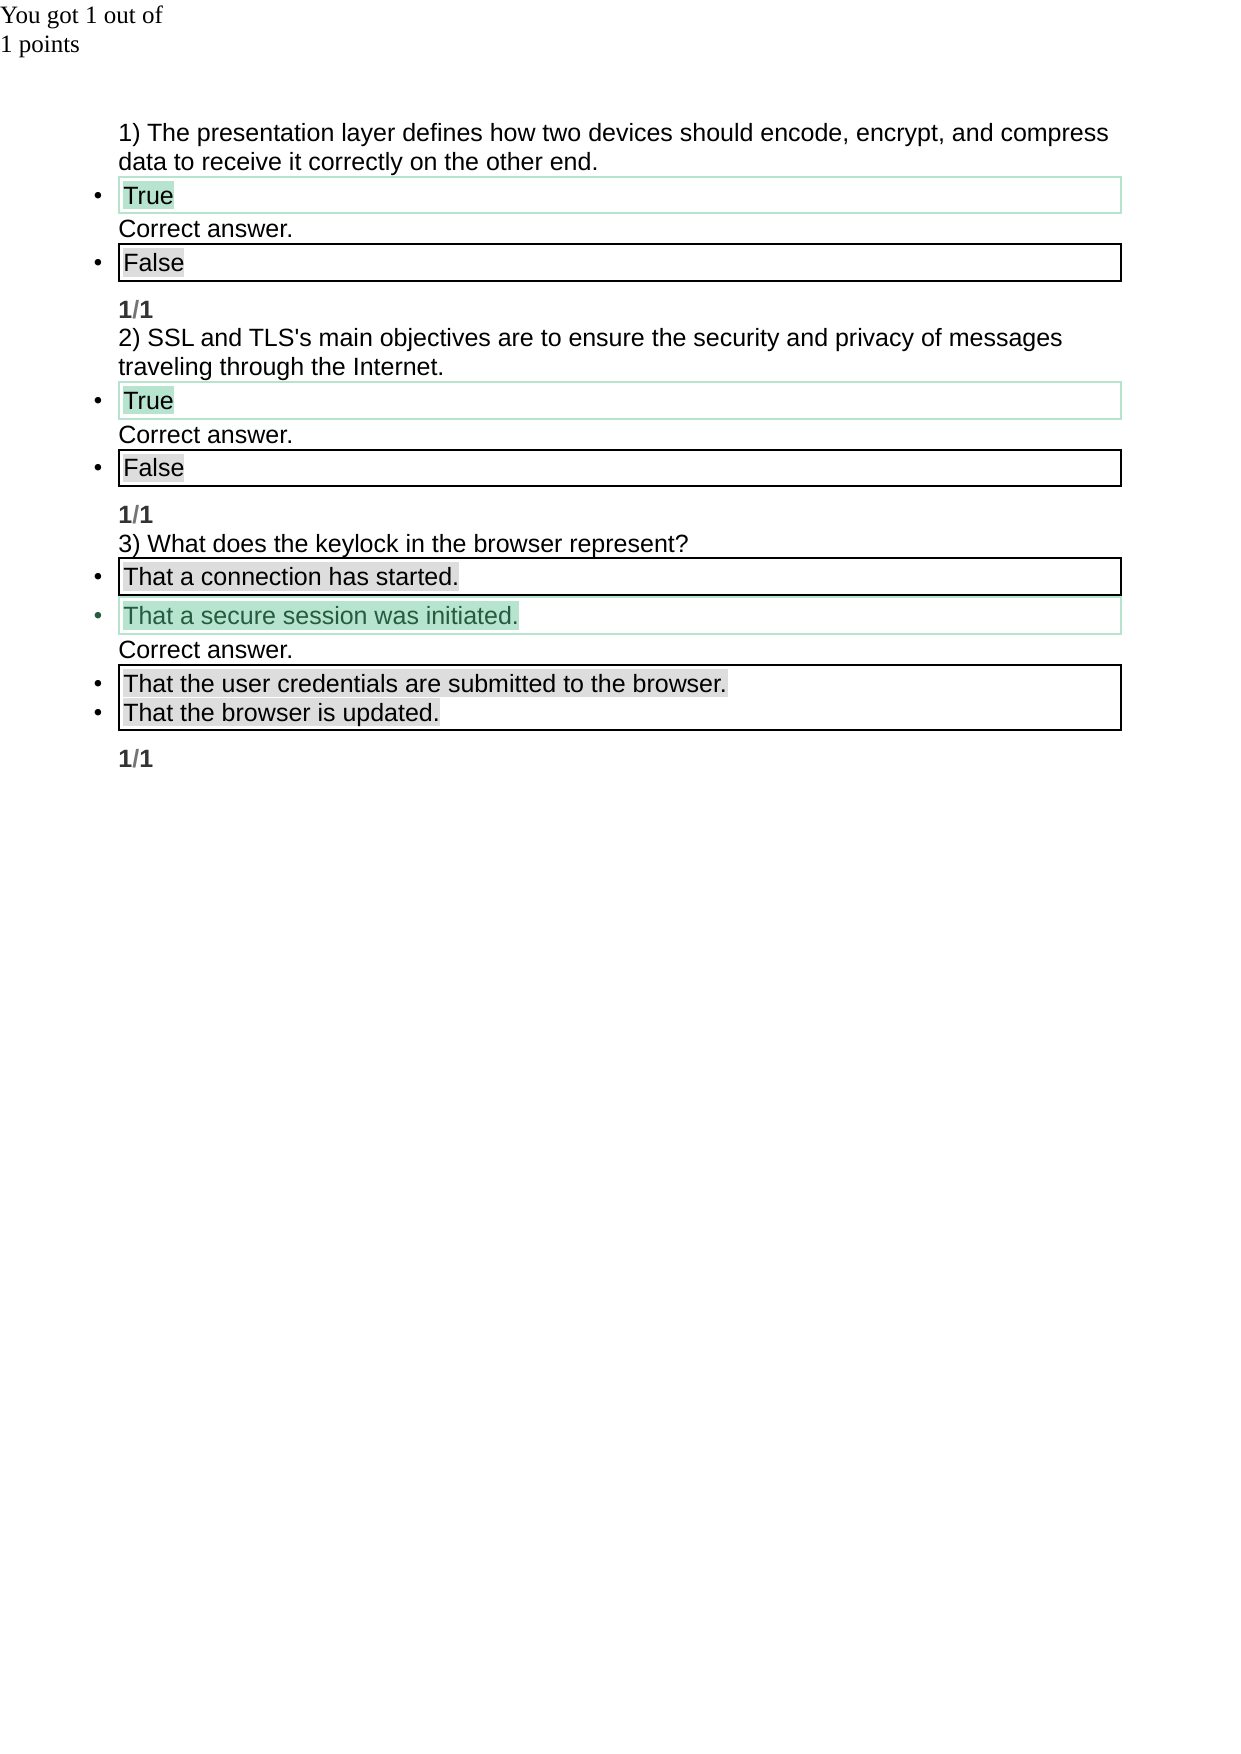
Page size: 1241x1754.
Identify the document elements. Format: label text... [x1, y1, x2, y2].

list Correct answer. [118, 214, 1122, 243]
text You got 1 out of 1 points [0, 0, 169, 57]
text 1/1 [118, 744, 1122, 773]
list False [120, 451, 1120, 485]
list True [120, 178, 1120, 212]
list That a connection has started. [120, 559, 1120, 594]
list That a secure session was initiated. [120, 598, 1120, 633]
text 1/1 [118, 294, 1122, 323]
list True [120, 383, 1120, 418]
text 2) SSL and TLS's main objectives are to ensure the security and privacy of messages traveling through the Internet. [118, 323, 1122, 381]
text 1) The presentation layer defines how two devices should encode, encrypt, and compress data to receive it correctly on the other end. [118, 118, 1122, 176]
list False [120, 245, 1120, 280]
list That the browser is updated. [120, 693, 1120, 729]
list Correct answer. [118, 635, 1122, 664]
list That the user credentials are submitted to the browser. [120, 666, 1120, 693]
list Correct answer. [118, 420, 1122, 448]
text 1/1 [118, 500, 1122, 528]
text 3) What does the keylock in the browser represent? [118, 528, 1122, 557]
